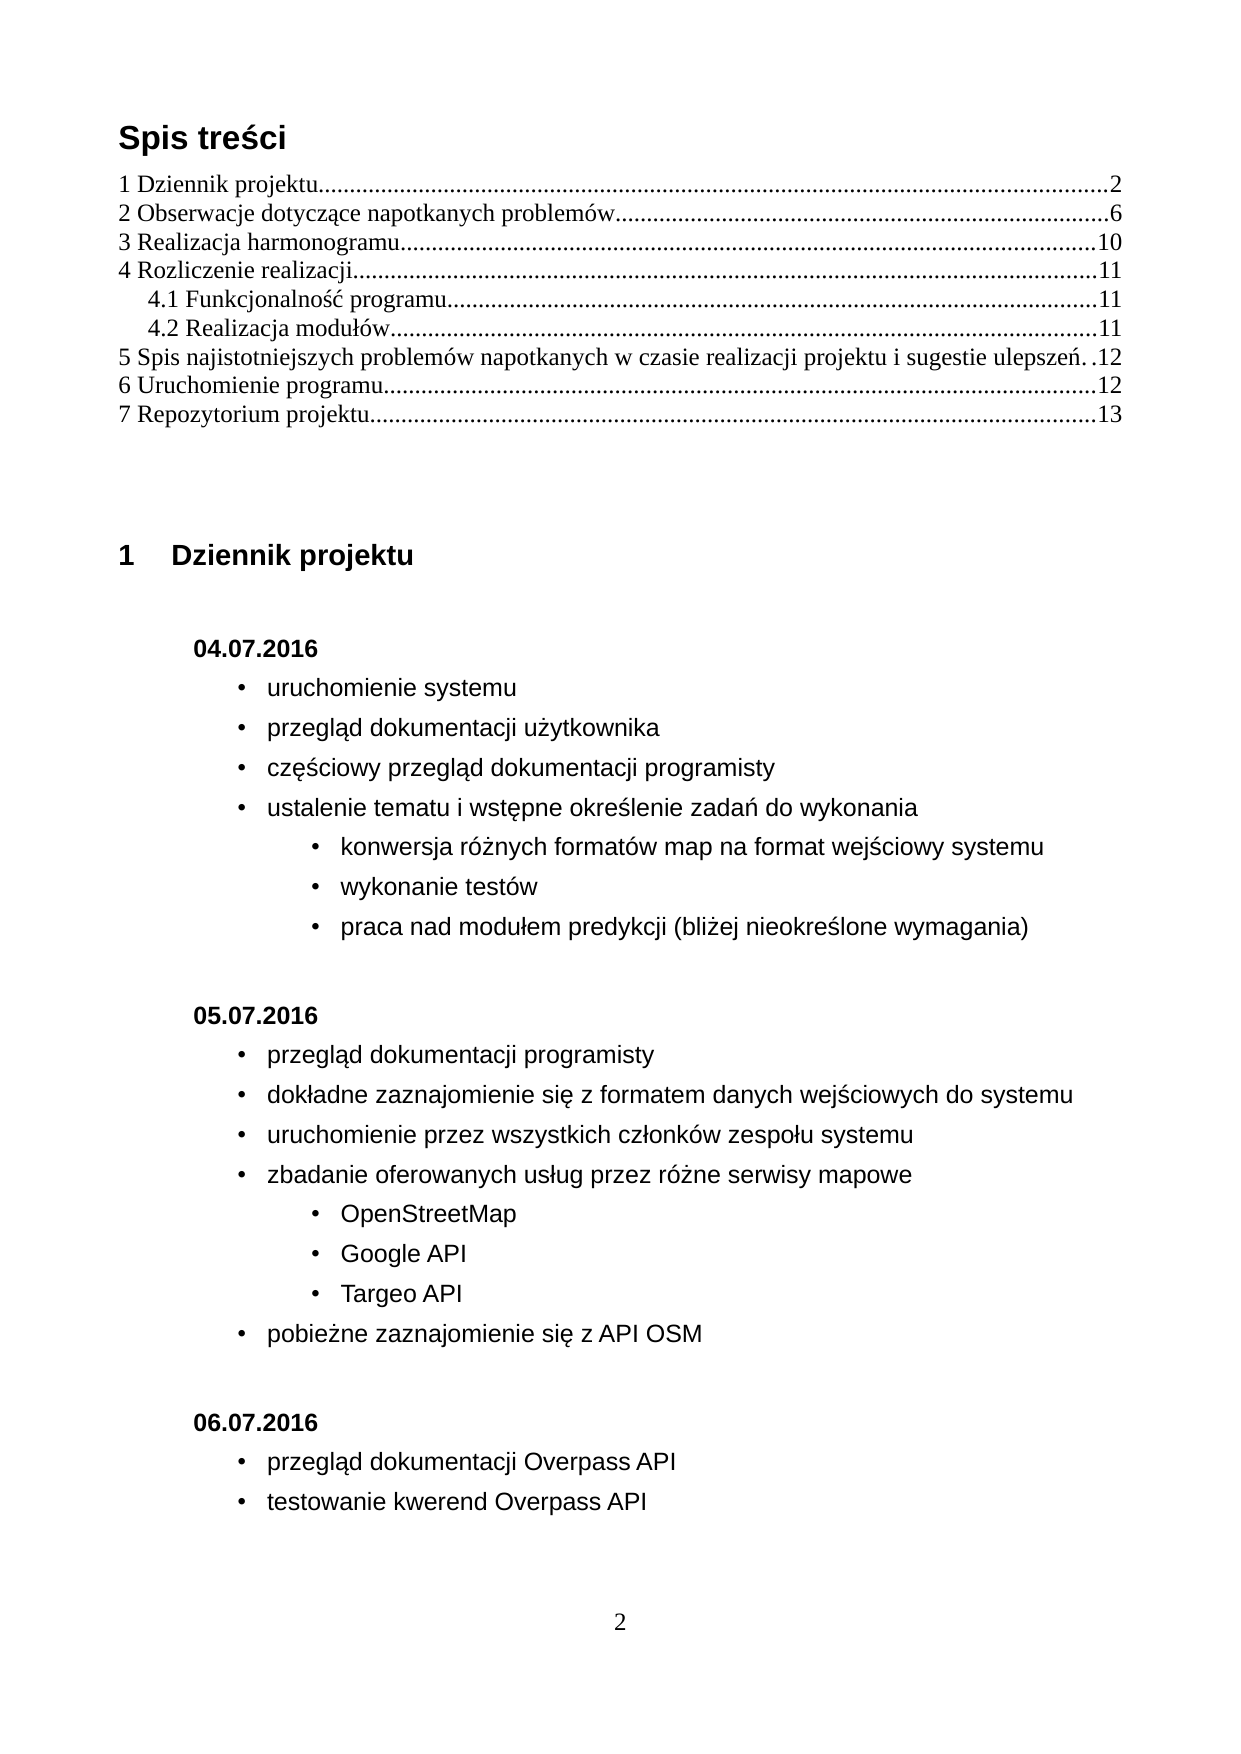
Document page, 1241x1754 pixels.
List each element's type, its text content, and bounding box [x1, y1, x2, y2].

list Targeo API [311, 1279, 1122, 1308]
text 06.07.2016 [193, 1408, 1122, 1436]
list uruchomienie przez wszystkich członków zespołu systemu [237, 1120, 1122, 1149]
text 7 Repozytorium projektu 13 [118, 399, 1122, 428]
list częściowy przegląd dokumentacji programisty [237, 753, 1122, 782]
subtitle Spis treści [118, 118, 1122, 157]
list wykonanie testów [311, 872, 1122, 901]
text 4.2 Realizacja modułów 11 [148, 313, 1122, 342]
text 04.07.2016 [193, 633, 1122, 662]
text 6 Uruchomienie programu 12 [118, 370, 1122, 399]
list OpenStreetMap [311, 1199, 1122, 1228]
list pobieżne zaznajomienie się z API OSM [237, 1319, 1122, 1348]
text 05.07.2016 [193, 1001, 1122, 1029]
list Google API [311, 1239, 1122, 1268]
text 3 Realizacja harmonogramu 10 [118, 227, 1122, 255]
list zbadanie oferowanych usług przez różne serwisy mapowe [237, 1160, 1122, 1188]
list praca nad modułem predykcji (bliżej nieokreślone wymagania) [311, 912, 1122, 941]
text 5 Spis najistotniejszych problemów napotkanych w czasie realizacji projektu i sugestie ulepszeń 12 [118, 342, 1122, 370]
list dokładne zaznajomienie się z formatem danych wejściowych do systemu [237, 1080, 1122, 1109]
list przegląd dokumentacji użytkownika [237, 713, 1122, 742]
text 4.1 Funkcjonalność programu 11 [148, 284, 1122, 313]
text 2 Obserwacje dotyczące napotkanych problemów 6 [118, 198, 1122, 227]
list uruchomienie systemu [237, 673, 1122, 702]
list ustalenie tematu i wstępne określenie zadań do wykonania [237, 792, 1122, 821]
subtitle Dziennik projektu [118, 538, 1122, 572]
text 4 Rozliczenie realizacji 11 [118, 255, 1122, 284]
list przegląd dokumentacji Overpass API [237, 1447, 1122, 1476]
text 1 Dziennik projektu 2 [118, 169, 1122, 198]
list przegląd dokumentacji programisty [237, 1040, 1122, 1069]
list testowanie kwerend Overpass API [237, 1487, 1122, 1516]
list konwersja różnych formatów map na format wejściowy systemu [311, 832, 1122, 861]
